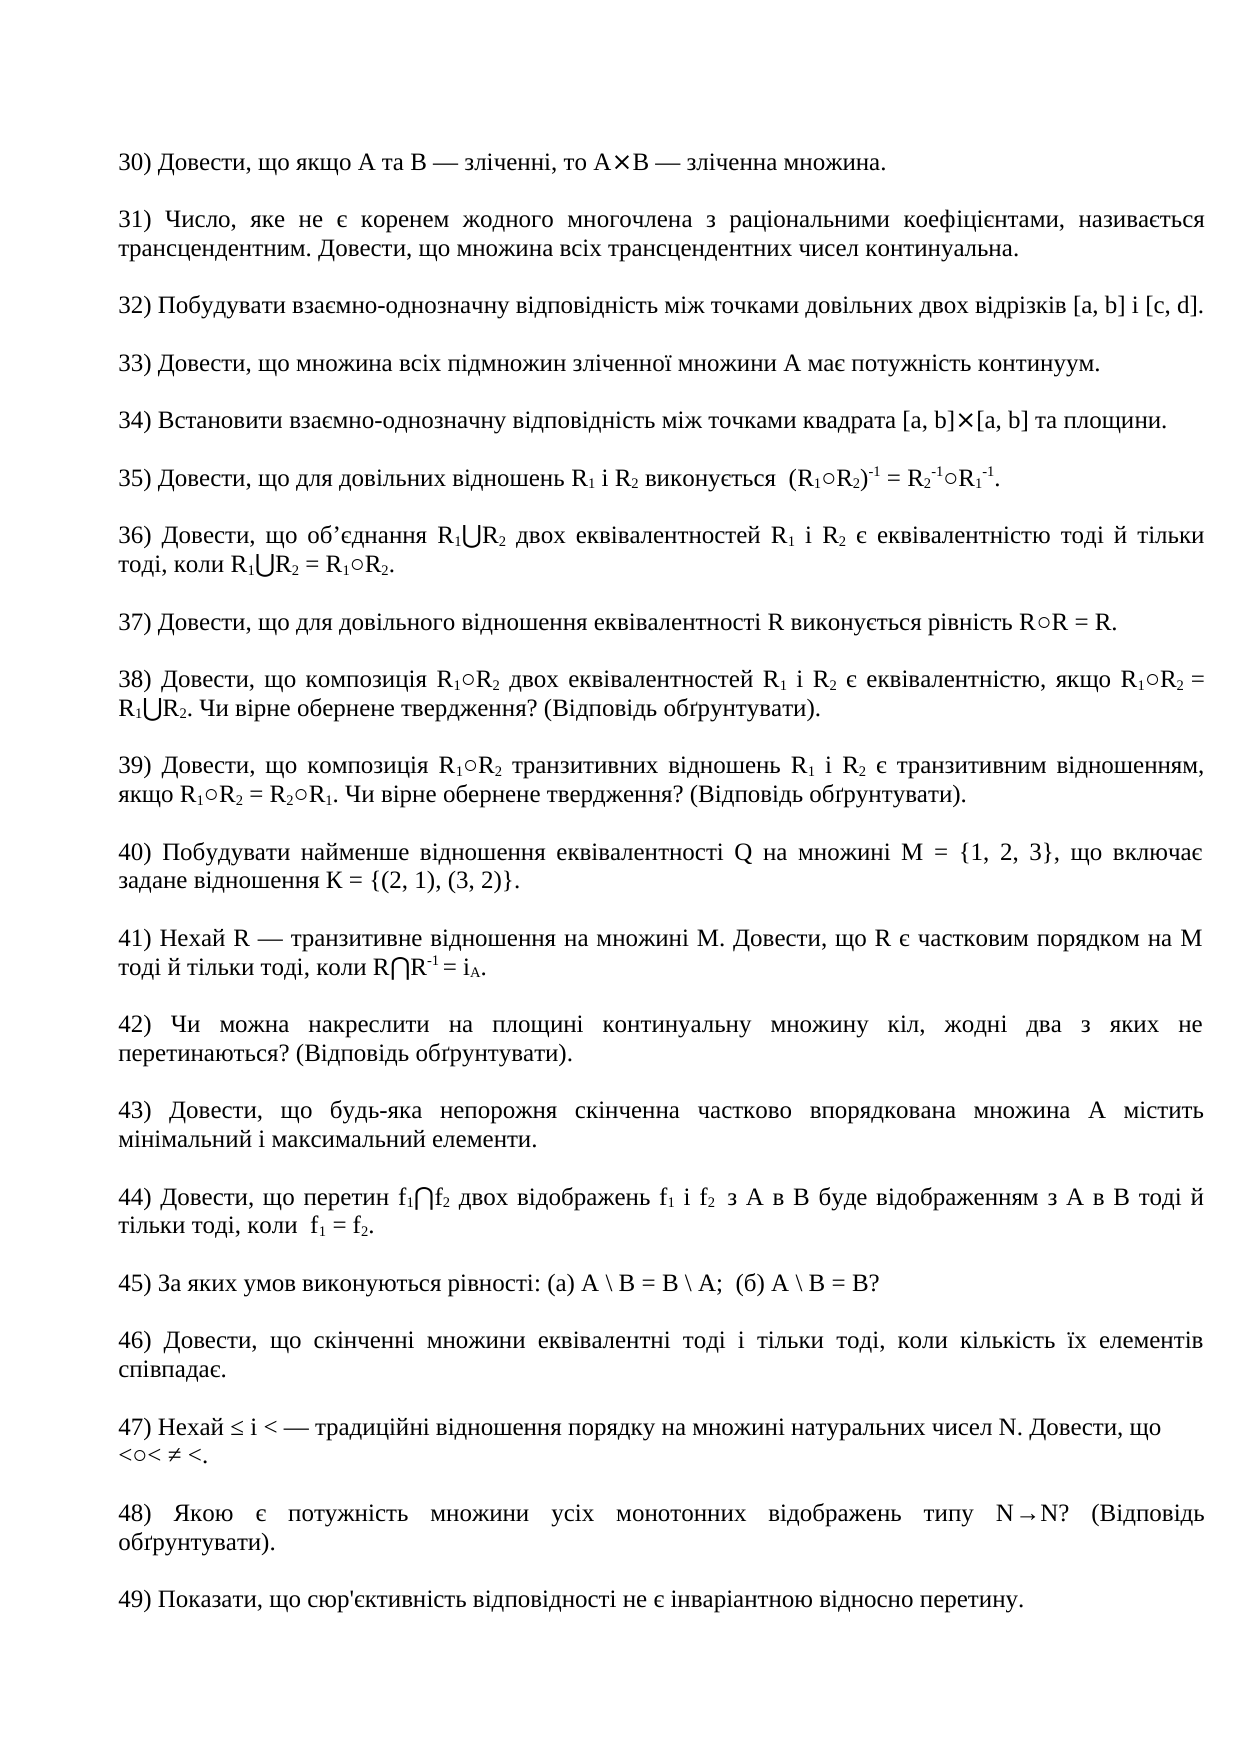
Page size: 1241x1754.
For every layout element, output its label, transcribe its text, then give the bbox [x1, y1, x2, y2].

text <○< ≠ <. [118, 1441, 1205, 1469]
text 32) Побудувати взаємно-однозначну відповідність між точками довільних двох відрізків [а, b] i [c, d]. [118, 291, 1205, 319]
text 34) Встановити взаємно-однозначну відповідність між точками квадрата [а, b]⨯[а, b] та площини. [118, 406, 1205, 434]
text 37) Довести, що для довільного відношення еквівалентності R виконується рівність R○R = R. [118, 607, 1205, 636]
text 48) Якою є потужність множини усіх монотонних відображень типу N→N? (Відповідь обґрунтувати). [118, 1498, 1205, 1556]
text 40) Побудувати найменше відношення еквівалентності Q на множині М = {1, 2, 3}, що включає задане відношення К = {(2, 1), (3, 2)}. [118, 837, 1205, 894]
text 42) Чи можна накреслити на площині континуальну множину кіл, жодні два з яких не перетинаються? (Відповідь обґрунтувати). [118, 1009, 1205, 1067]
text 31) Число, яке не є коренем жодного многочлена з раціональними коефіцієнтами, називається трансцендентним. Довести, що множина всіх трансцендентних чисел континуальна. [118, 204, 1205, 262]
text 38) Довести, що композиція R1○R2 двох еквівалентностей R1 і R2 є еквівалентністю, якщо R1○R2 = R1⋃R2. Чи вірне обернене твердження? (Відповідь обґрунтувати). [118, 664, 1205, 722]
text 30) Довести, що якщо A та B — зліченні, то A⨯B — зліченна множина. [118, 147, 1205, 176]
text 45) За яких умов виконуються рівності: (а) A \ B = В \ А; (б) A \ B = В? [118, 1268, 1205, 1297]
text 49) Показати, що сюр'єктивність відповідності не є інваріантною відносно перетину. [118, 1584, 1178, 1613]
text 39) Довести, що композиція R1○R2 транзитивних відношень R1 і R2 є транзитивним відношенням, якщо R1○R2 = R2○R1. Чи вірне обернене твердження? (Відповідь обґрунтувати). [118, 751, 1205, 808]
text 36) Довести, що об’єднання R1⋃R2 двох еквівалентностей R1 і R2 є еквівалентністю тоді й тільки тоді, коли R1⋃R2 = R1○R2. [118, 521, 1205, 578]
text 41) Нехай R — транзитивне відношення на множині М. Довести, що R є частковим порядком на М тоді й тільки тоді, коли R⋂R-1 = iA. [118, 923, 1205, 981]
text 44) Довести, що перетин f1⋂f2 двох відображень f1 і f2 з А в В буде відображенням з А в В тоді й тільки тоді, коли f1 = f2. [118, 1182, 1205, 1239]
text 35) Довести, що для довільних відношень R1 і R2 виконується (R1○R2)-1 = R2-1○R1-1. [118, 463, 1205, 492]
text 46) Довести, що скінченні множини еквівалентні тоді і тільки тоді, коли кількість їх елементів співпадає. [118, 1326, 1205, 1383]
text 33) Довести, що множина всіх підмножин зліченної множини А має потужність континуум. [118, 348, 1205, 377]
text 47) Нехай ≤ i < — традиційні відношення порядку на множині натуральних чисел N. Довести, що [118, 1412, 1205, 1441]
text 43) Довести, що будь-яка непорожня скінченна частково впорядкована множина А містить мінімальний і максимальний елементи. [118, 1096, 1205, 1153]
